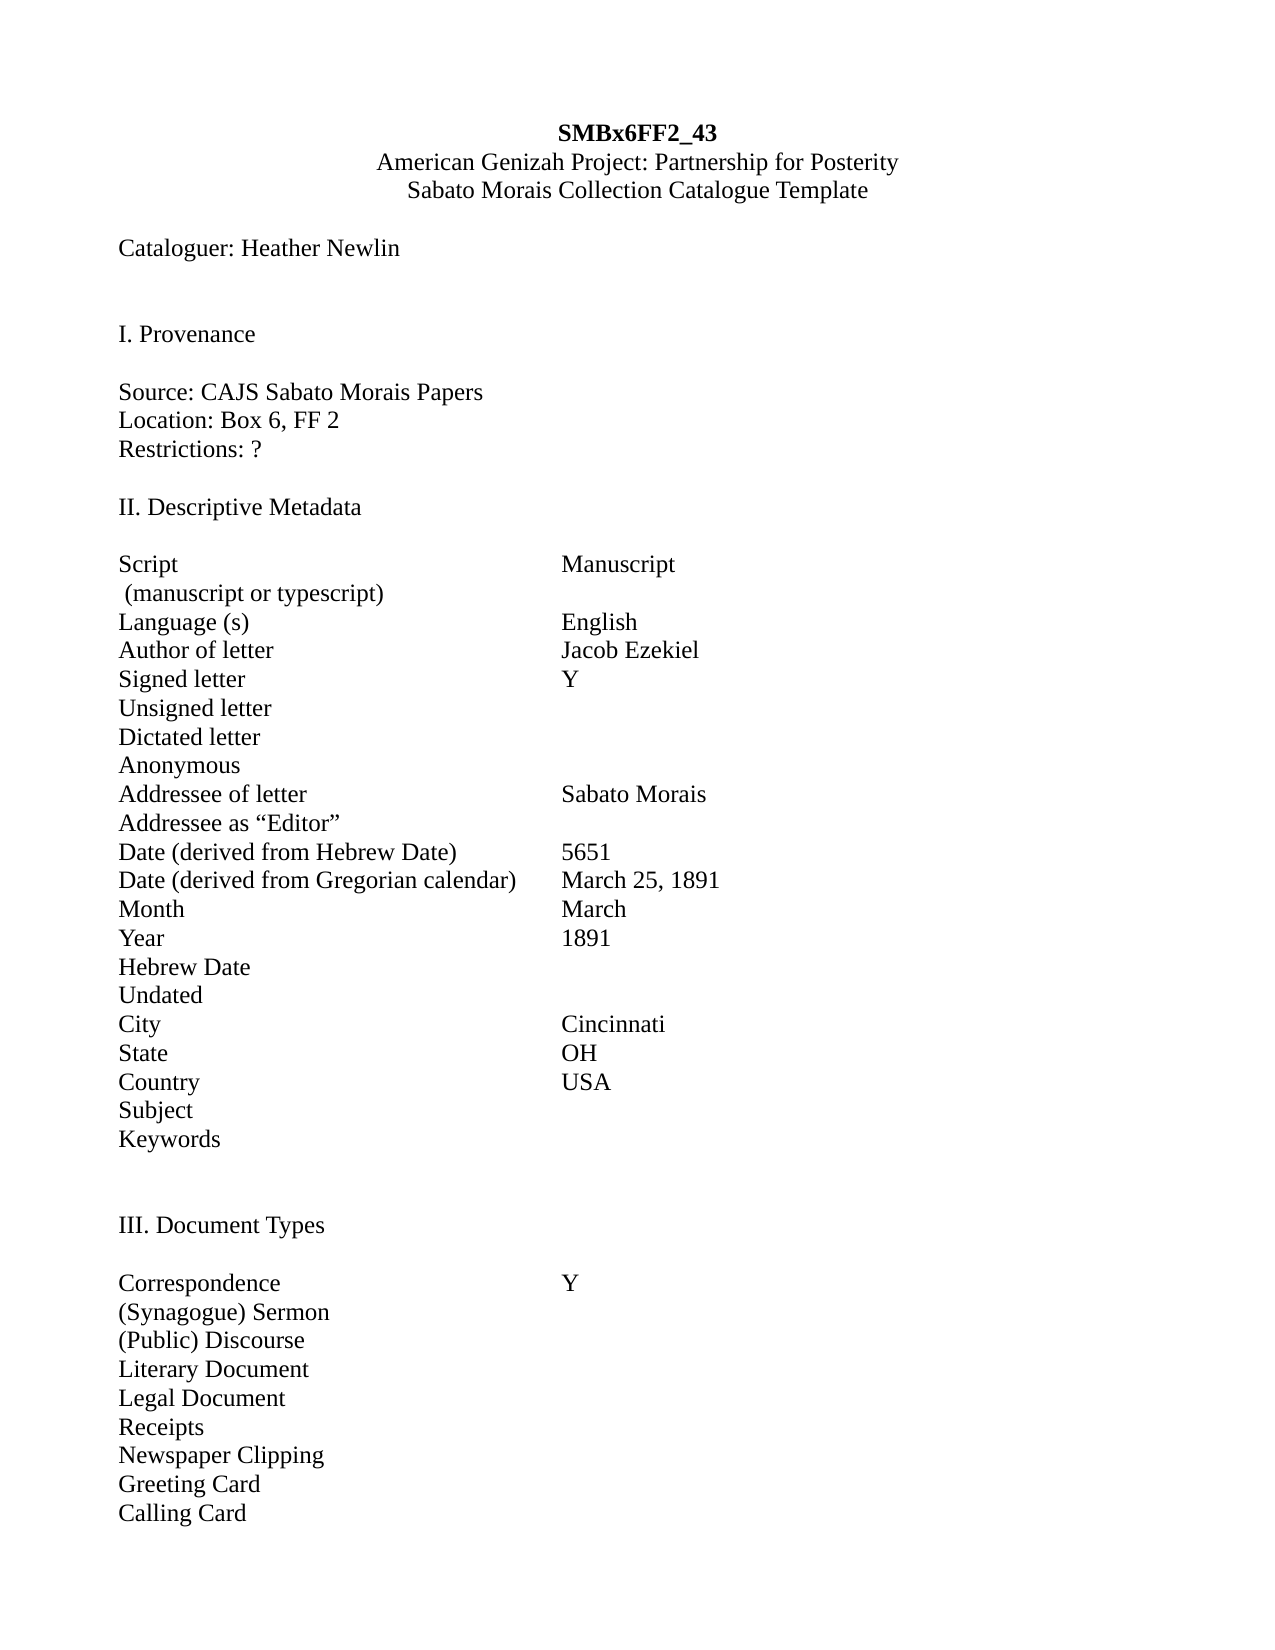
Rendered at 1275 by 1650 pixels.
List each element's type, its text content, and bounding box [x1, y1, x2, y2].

text Year 1891 [118, 923, 1157, 952]
text Location: Box 6, FF 2 [118, 406, 1157, 434]
text City Cincinnati [118, 1009, 1157, 1038]
text Undated [118, 981, 1157, 1009]
text (Synagogue) Sermon [118, 1297, 1157, 1326]
text Receipts [118, 1412, 1157, 1441]
text Author of letter Jacob Ezekiel [118, 636, 1157, 664]
text Correspondence Y [118, 1268, 1157, 1297]
text Literary Document [118, 1354, 1157, 1383]
text III. Document Types [118, 1211, 1157, 1239]
text State OH [118, 1038, 1157, 1067]
text (manuscript or typescript) [118, 578, 1157, 607]
text Addressee of letter Sabato Morais [118, 779, 1157, 808]
text Newspaper Clipping [118, 1441, 1157, 1469]
text II. Descriptive Metadata [118, 492, 1157, 521]
text Greeting Card [118, 1469, 1157, 1498]
text Calling Card [118, 1498, 1157, 1527]
text Script Manuscript [118, 549, 1157, 578]
text Legal Document [118, 1383, 1157, 1412]
text (Public) Discourse [118, 1326, 1157, 1354]
text Dictated letter [118, 722, 1157, 751]
text Addressee as “Editor” [118, 808, 1157, 837]
text Source: CAJS Sabato Morais Papers [118, 377, 1157, 406]
text I. Provenance [118, 319, 1157, 348]
text Month March [118, 894, 1157, 923]
text Anonymous [118, 751, 1157, 779]
text Sabato Morais Collection Catalogue Template [118, 176, 1157, 204]
text Language (s) English [118, 607, 1157, 636]
text Date (derived from Gregorian calendar) March 25, 1891 [118, 866, 1157, 894]
text Country USA [118, 1067, 1157, 1096]
text American Genizah Project: Partnership for Posterity [118, 147, 1157, 176]
text Signed letter Y [118, 664, 1157, 693]
text SMBx6FF2_43 [118, 118, 1157, 147]
text Keywords [118, 1124, 1157, 1153]
text Hebrew Date [118, 952, 1157, 981]
text Date (derived from Hebrew Date) 5651 [118, 837, 1157, 866]
text Unsigned letter [118, 693, 1157, 722]
text Subject [118, 1096, 1157, 1124]
text Cataloguer: Heather Newlin [118, 233, 1157, 262]
text Restrictions: ? [118, 434, 1157, 463]
